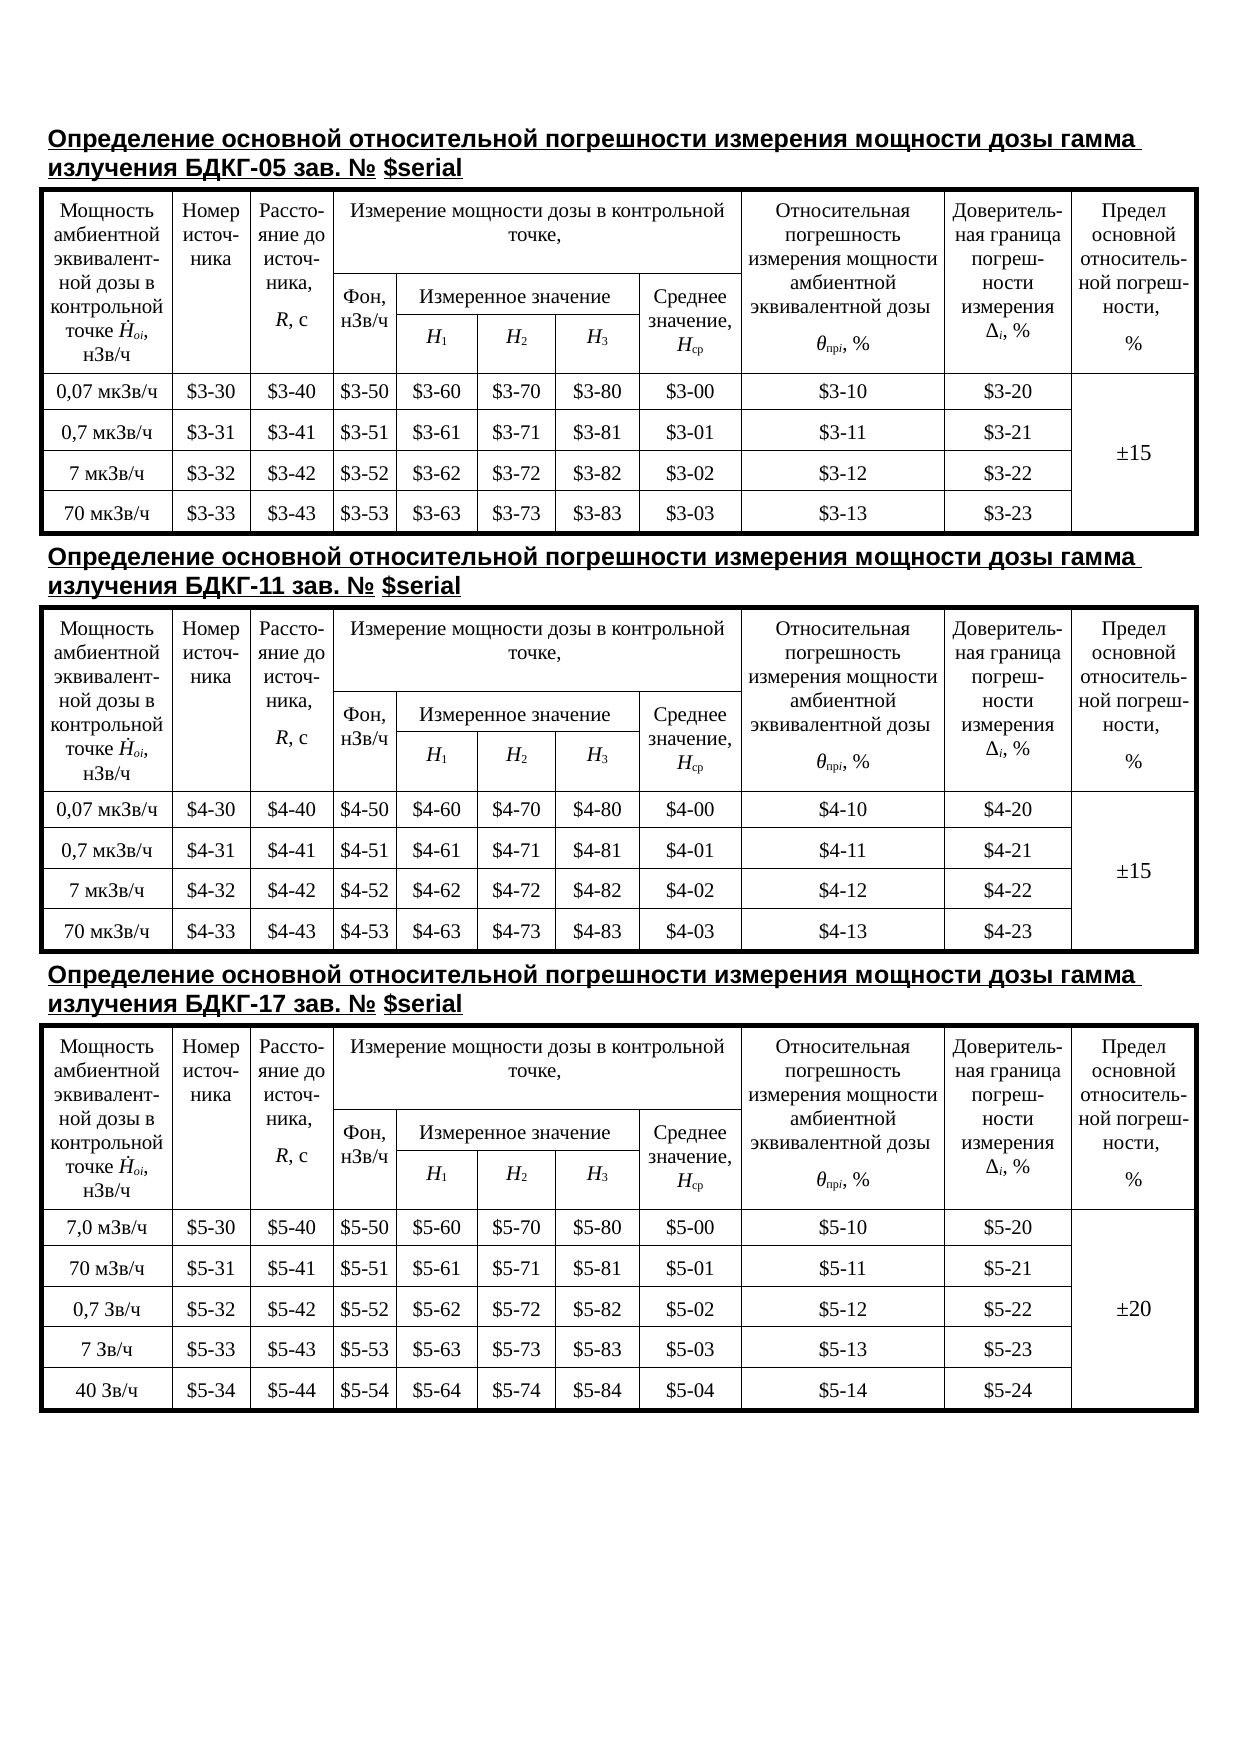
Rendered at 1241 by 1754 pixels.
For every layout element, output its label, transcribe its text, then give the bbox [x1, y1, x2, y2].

table_cell $5-24 [945, 1368, 1071, 1408]
table_cell $3-50 [334, 374, 396, 409]
table_cell $3-63 [397, 491, 477, 531]
table_cell $5-84 [556, 1368, 639, 1408]
table_cell $4-10 [742, 792, 944, 827]
table_cell $4-61 [397, 828, 477, 867]
table_cell 7 мкЗв/ч [44, 869, 172, 908]
table_cell $3-51 [334, 410, 396, 449]
table_cell $4-22 [945, 869, 1071, 908]
table_cell H3 [556, 1151, 639, 1209]
table_cell Номер источ-ника [173, 1028, 250, 1209]
table_cell $4-52 [334, 869, 396, 908]
table_cell $4-20 [945, 792, 1071, 827]
table_cell $3-20 [945, 374, 1071, 409]
table_cell $4-81 [556, 828, 639, 867]
table_cell $4-30 [173, 792, 250, 827]
table_cell $5-13 [742, 1327, 944, 1367]
table_cell $3-21 [945, 410, 1071, 449]
table_cell $4-23 [945, 909, 1071, 949]
table_cell $5-14 [742, 1368, 944, 1408]
table_cell 0,07 мкЗв/ч [44, 792, 172, 827]
table_cell $4-43 [251, 909, 333, 949]
table_cell $3-00 [640, 374, 741, 409]
table_cell Доверитель-ная граница погреш-ности измерения Δi, % [945, 192, 1071, 373]
table_cell Номер источ-ника [173, 610, 250, 791]
table_cell H2 [478, 315, 555, 373]
table_cell $5-43 [251, 1327, 333, 1367]
table_cell $3-52 [334, 451, 396, 490]
table_header Определение основной относительной погрешности измерения мощности дозы гамма излучения БДКГ-05 зав. № $serial [42, 118, 1196, 187]
table_cell H1 [397, 315, 477, 373]
table_cell $4-83 [556, 909, 639, 949]
table_cell $5-20 [945, 1210, 1071, 1245]
table_cell Среднее значение, Hср [640, 1110, 741, 1209]
table_cell Рассто-яние до источ-ника, R, с [251, 192, 333, 373]
table_cell Измерение мощности дозы в контрольной точке, [334, 610, 741, 691]
table_cell $5-52 [334, 1287, 396, 1326]
table_cell $5-30 [173, 1210, 250, 1245]
table_cell $5-64 [397, 1368, 477, 1408]
table_cell Измеренное значение [397, 1110, 639, 1149]
table_cell Относительная погрешность измерения мощности амбиентной эквивалентной дозы θпрi, % [742, 192, 944, 373]
table_cell $3-42 [251, 451, 333, 490]
table_cell $5-83 [556, 1327, 639, 1367]
table_cell 0,7 Зв/ч [44, 1287, 172, 1326]
table_cell $5-31 [173, 1246, 250, 1286]
table_cell $5-12 [742, 1287, 944, 1326]
table_cell $5-40 [251, 1210, 333, 1245]
table_cell Рассто-яние до источ-ника, R, с [251, 1028, 333, 1209]
table_cell 70 мЗв/ч [44, 1246, 172, 1286]
table_cell $3-31 [173, 410, 250, 449]
table_cell $5-34 [173, 1368, 250, 1408]
table_cell $4-03 [640, 909, 741, 949]
table_header Определение основной относительной погрешности измерения мощности дозы гамма излучения БДКГ-11 зав. № $serial [42, 536, 1196, 605]
table_cell 70 мкЗв/ч [44, 491, 172, 531]
table_cell H3 [556, 315, 639, 373]
table_cell $5-74 [478, 1368, 555, 1408]
table_cell 0,07 мкЗв/ч [44, 374, 172, 409]
table_cell H2 [478, 732, 555, 791]
table_cell $3-40 [251, 374, 333, 409]
table_cell $5-72 [478, 1287, 555, 1326]
table_cell H2 [478, 1151, 555, 1209]
table_cell $3-12 [742, 451, 944, 490]
table_cell $4-73 [478, 909, 555, 949]
table_cell $5-73 [478, 1327, 555, 1367]
table_cell 40 Зв/ч [44, 1368, 172, 1408]
table_cell $4-02 [640, 869, 741, 908]
table_cell Фон, нЗв/ч [334, 1110, 396, 1209]
table_cell $5-44 [251, 1368, 333, 1408]
table_cell $3-02 [640, 451, 741, 490]
table_cell 7 Зв/ч [44, 1327, 172, 1367]
table_cell $3-41 [251, 410, 333, 449]
table_cell H1 [397, 732, 477, 791]
table_cell Фон, нЗв/ч [334, 274, 396, 373]
table_cell Предел основной относитель-ной погреш-ности, % [1072, 192, 1194, 373]
table_cell $3-83 [556, 491, 639, 531]
table_cell $5-32 [173, 1287, 250, 1326]
table_cell $3-11 [742, 410, 944, 449]
table_cell H1 [397, 1151, 477, 1209]
table_cell Измерение мощности дозы в контрольной точке, [334, 1028, 741, 1109]
table_cell $5-23 [945, 1327, 1071, 1367]
table_cell Измеренное значение [397, 274, 639, 313]
table_cell 0,7 мкЗв/ч [44, 828, 172, 867]
table_cell $4-82 [556, 869, 639, 908]
table_cell $5-53 [334, 1327, 396, 1367]
table_cell $3-61 [397, 410, 477, 449]
table_header Определение основной относительной погрешности измерения мощности дозы гамма излучения БДКГ-17 зав. № $serial [42, 954, 1196, 1023]
table_cell $4-42 [251, 869, 333, 908]
table_cell $5-82 [556, 1287, 639, 1326]
table_cell $4-53 [334, 909, 396, 949]
table_cell Среднее значение, Hср [640, 692, 741, 791]
table_cell Относительная погрешность измерения мощности амбиентной эквивалентной дозы θпрi, % [742, 1028, 944, 1209]
table_cell $3-53 [334, 491, 396, 531]
table_cell $3-32 [173, 451, 250, 490]
table_cell $4-21 [945, 828, 1071, 867]
table_cell $4-80 [556, 792, 639, 827]
table_cell $4-13 [742, 909, 944, 949]
table_cell Мощность амбиентной эквивалент-ной дозы в контрольной точке Ḣoi, нЗв/ч [44, 192, 172, 373]
table_cell $5-03 [640, 1327, 741, 1367]
table_cell Доверитель-ная граница погреш-ности измерения Δi, % [945, 1028, 1071, 1209]
table_cell $5-62 [397, 1287, 477, 1326]
table_cell $4-70 [478, 792, 555, 827]
table_cell $4-32 [173, 869, 250, 908]
table_cell $4-40 [251, 792, 333, 827]
table_cell $3-03 [640, 491, 741, 531]
table_cell $5-42 [251, 1287, 333, 1326]
table_cell $4-50 [334, 792, 396, 827]
table_cell ±15 [1072, 374, 1194, 531]
table_cell Рассто-яние до источ-ника, R, с [251, 610, 333, 791]
table_cell $3-60 [397, 374, 477, 409]
table_cell Среднее значение, Hср [640, 274, 741, 373]
table_cell $3-72 [478, 451, 555, 490]
table_cell $5-41 [251, 1246, 333, 1286]
table_cell Относительная погрешность измерения мощности амбиентной эквивалентной дозы θпрi, % [742, 610, 944, 791]
table_cell Мощность амбиентной эквивалент-ной дозы в контрольной точке Ḣoi, нЗв/ч [44, 610, 172, 791]
table_cell H3 [556, 732, 639, 791]
table_cell 70 мкЗв/ч [44, 909, 172, 949]
table_cell $5-22 [945, 1287, 1071, 1326]
table_cell $5-21 [945, 1246, 1071, 1286]
table_cell ±20 [1072, 1210, 1194, 1408]
table_cell $3-43 [251, 491, 333, 531]
table_cell $3-23 [945, 491, 1071, 531]
table_cell $5-02 [640, 1287, 741, 1326]
table_cell $3-13 [742, 491, 944, 531]
table_cell $4-72 [478, 869, 555, 908]
table_cell 0,7 мкЗв/ч [44, 410, 172, 449]
table_cell $5-70 [478, 1210, 555, 1245]
table_cell ±15 [1072, 792, 1194, 949]
table_cell $4-60 [397, 792, 477, 827]
table_cell $4-01 [640, 828, 741, 867]
table_cell Измеренное значение [397, 692, 639, 731]
table_cell $4-41 [251, 828, 333, 867]
table_cell $3-82 [556, 451, 639, 490]
table_cell $5-51 [334, 1246, 396, 1286]
table_cell $3-33 [173, 491, 250, 531]
table_cell $3-80 [556, 374, 639, 409]
table_cell $4-63 [397, 909, 477, 949]
table_cell $3-30 [173, 374, 250, 409]
table_cell $3-71 [478, 410, 555, 449]
table_cell $5-11 [742, 1246, 944, 1286]
table_cell $5-00 [640, 1210, 741, 1245]
table_cell Номер источ-ника [173, 192, 250, 373]
table_cell $5-63 [397, 1327, 477, 1367]
table_cell $5-80 [556, 1210, 639, 1245]
table_cell $4-51 [334, 828, 396, 867]
table_cell $4-31 [173, 828, 250, 867]
table_cell Предел основной относитель-ной погреш-ности, % [1072, 610, 1194, 791]
table_cell $4-11 [742, 828, 944, 867]
table_cell $5-81 [556, 1246, 639, 1286]
table_cell $4-71 [478, 828, 555, 867]
table_cell Измерение мощности дозы в контрольной точке, [334, 192, 741, 273]
table_cell $3-22 [945, 451, 1071, 490]
table_cell Предел основной относитель-ной погреш-ности, % [1072, 1028, 1194, 1209]
table_cell $4-62 [397, 869, 477, 908]
table_cell $3-81 [556, 410, 639, 449]
table_cell $5-61 [397, 1246, 477, 1286]
table_cell $5-04 [640, 1368, 741, 1408]
table_cell $5-50 [334, 1210, 396, 1245]
table_cell 7,0 мЗв/ч [44, 1210, 172, 1245]
table_cell $3-62 [397, 451, 477, 490]
table_cell $4-12 [742, 869, 944, 908]
table_cell $4-00 [640, 792, 741, 827]
table_cell $5-60 [397, 1210, 477, 1245]
table_cell Доверитель-ная граница погреш-ности измерения Δi, % [945, 610, 1071, 791]
table_cell 7 мкЗв/ч [44, 451, 172, 490]
table_cell $5-71 [478, 1246, 555, 1286]
table_cell $5-10 [742, 1210, 944, 1245]
table_cell $3-70 [478, 374, 555, 409]
table_cell $5-54 [334, 1368, 396, 1408]
table_cell Мощность амбиентной эквивалент-ной дозы в контрольной точке Ḣoi, нЗв/ч [44, 1028, 172, 1209]
table_cell $3-73 [478, 491, 555, 531]
table_cell $3-10 [742, 374, 944, 409]
table_cell $5-01 [640, 1246, 741, 1286]
table_cell $3-01 [640, 410, 741, 449]
table_cell Фон, нЗв/ч [334, 692, 396, 791]
table_cell $5-33 [173, 1327, 250, 1367]
table_cell $4-33 [173, 909, 250, 949]
